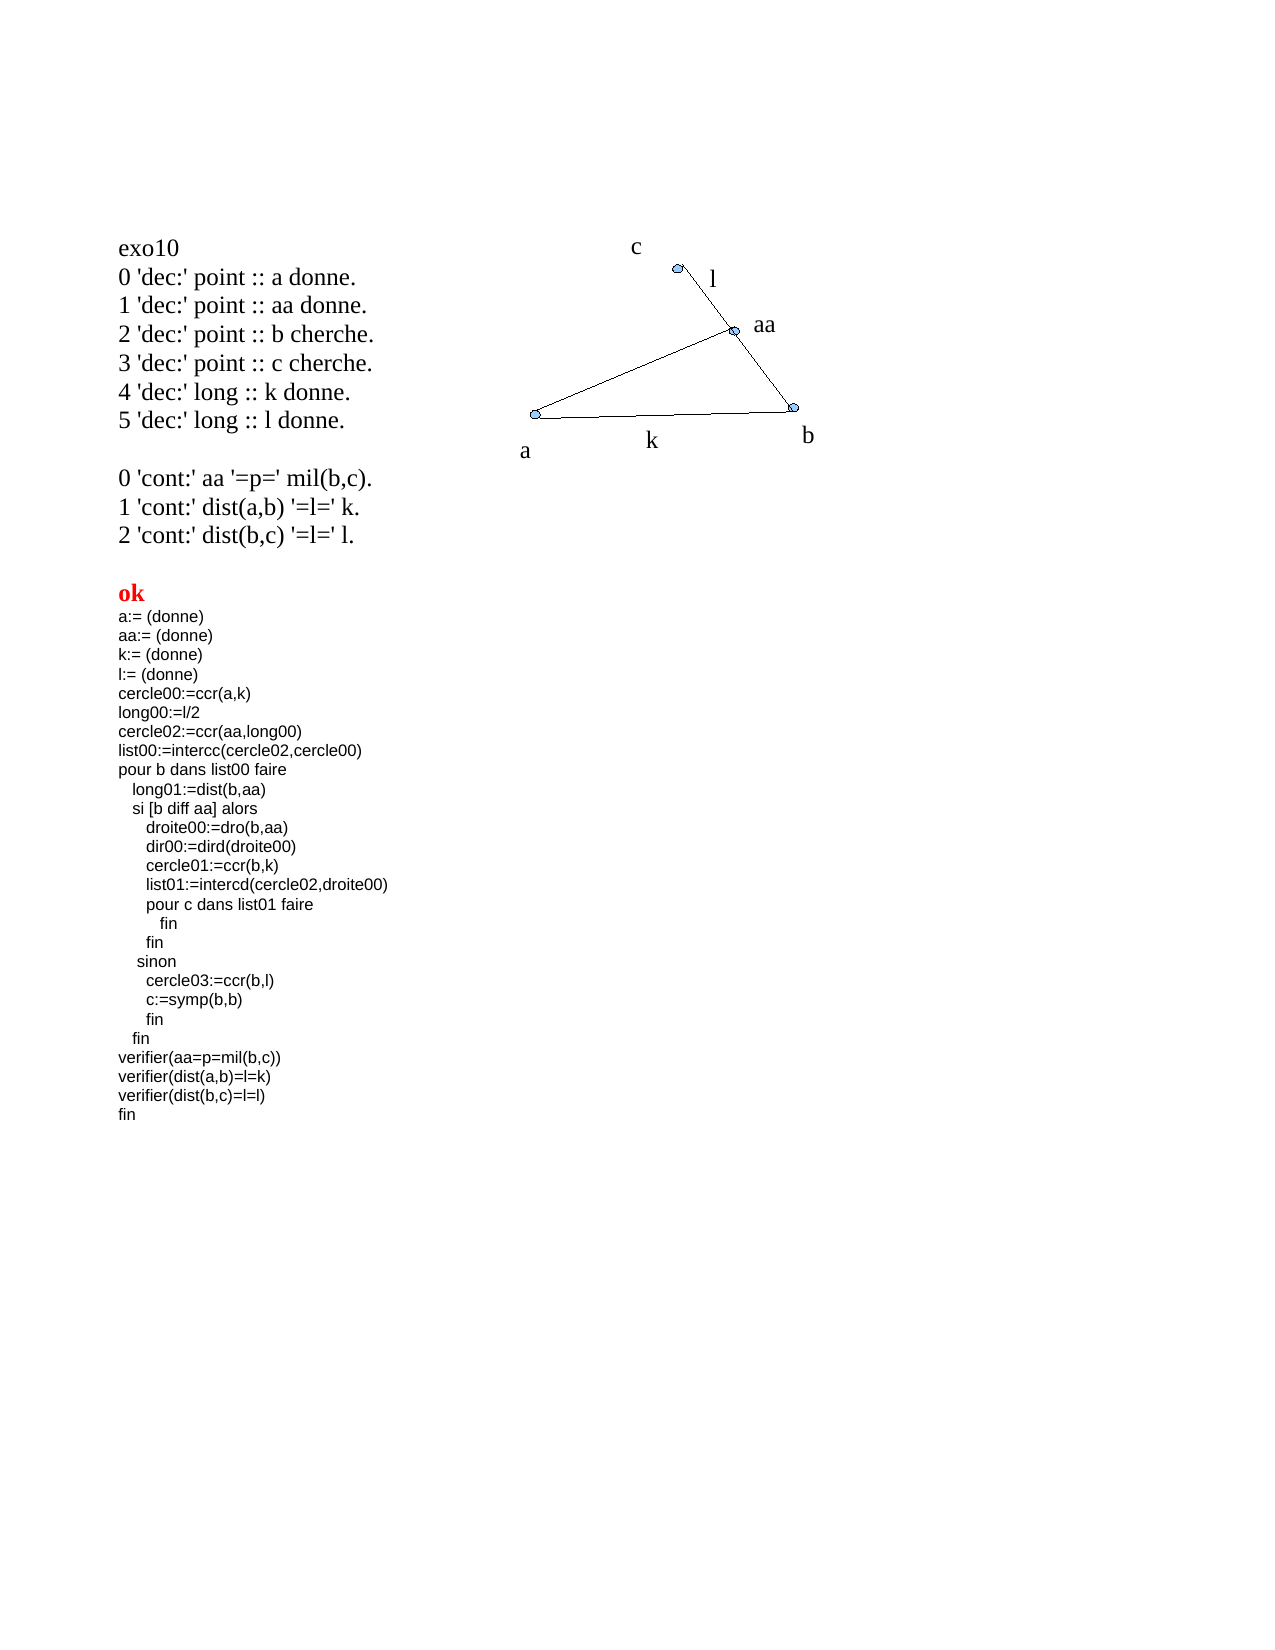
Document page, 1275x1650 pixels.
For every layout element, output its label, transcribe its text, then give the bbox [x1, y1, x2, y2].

text sinon [118, 952, 1157, 971]
text exo10 [118, 233, 1157, 262]
text list00:=intercc(cercle02,cercle00) [118, 741, 1157, 760]
text fin [118, 933, 1157, 952]
text cercle01:=ccr(b,k) [118, 856, 1157, 875]
text 2 'dec:' point :: b cherche. [118, 319, 1157, 348]
text cercle00:=ccr(a,k) [118, 683, 1157, 703]
text list01:=intercd(cercle02,droite00) [118, 875, 1157, 894]
text 0 'dec:' point :: a donne. [118, 262, 1157, 291]
text a:= (donne) [118, 607, 1157, 626]
text verifier(aa=p=mil(b,c)) [118, 1048, 1157, 1067]
text long00:=l/2 [118, 703, 1157, 722]
text verifier(dist(b,c)=l=l) [118, 1086, 1157, 1105]
text ok [118, 578, 1157, 607]
text fin [118, 1105, 1157, 1124]
text pour c dans list01 faire [118, 894, 1157, 913]
text aa:= (donne) [118, 626, 1157, 645]
text 0 'cont:' aa '=p=' mil(b,c). [118, 463, 1157, 492]
text 3 'dec:' point :: c cherche. [118, 348, 1157, 377]
text pour b dans list00 faire [118, 760, 1157, 779]
text k:= (donne) [118, 645, 1157, 664]
text dir00:=dird(droite00) [118, 837, 1157, 856]
text fin [118, 1028, 1157, 1048]
text c:=symp(b,b) [118, 990, 1157, 1009]
text verifier(dist(a,b)=l=k) [118, 1067, 1157, 1086]
text 2 'cont:' dist(b,c) '=l=' l. [118, 521, 1157, 549]
text fin [118, 913, 1157, 933]
text 5 'dec:' long :: l donne. [118, 406, 1157, 434]
text si [b diff aa] alors [118, 798, 1157, 818]
text fin [118, 1009, 1157, 1028]
text cercle02:=ccr(aa,long00) [118, 722, 1157, 741]
text 4 'dec:' long :: k donne. [118, 377, 1157, 406]
text l:= (donne) [118, 664, 1157, 683]
text 1 'cont:' dist(a,b) '=l=' k. [118, 492, 1157, 521]
text long01:=dist(b,aa) [118, 779, 1157, 798]
text droite00:=dro(b,aa) [118, 818, 1157, 837]
text 1 'dec:' point :: aa donne. [118, 291, 1157, 319]
text cercle03:=ccr(b,l) [118, 971, 1157, 990]
